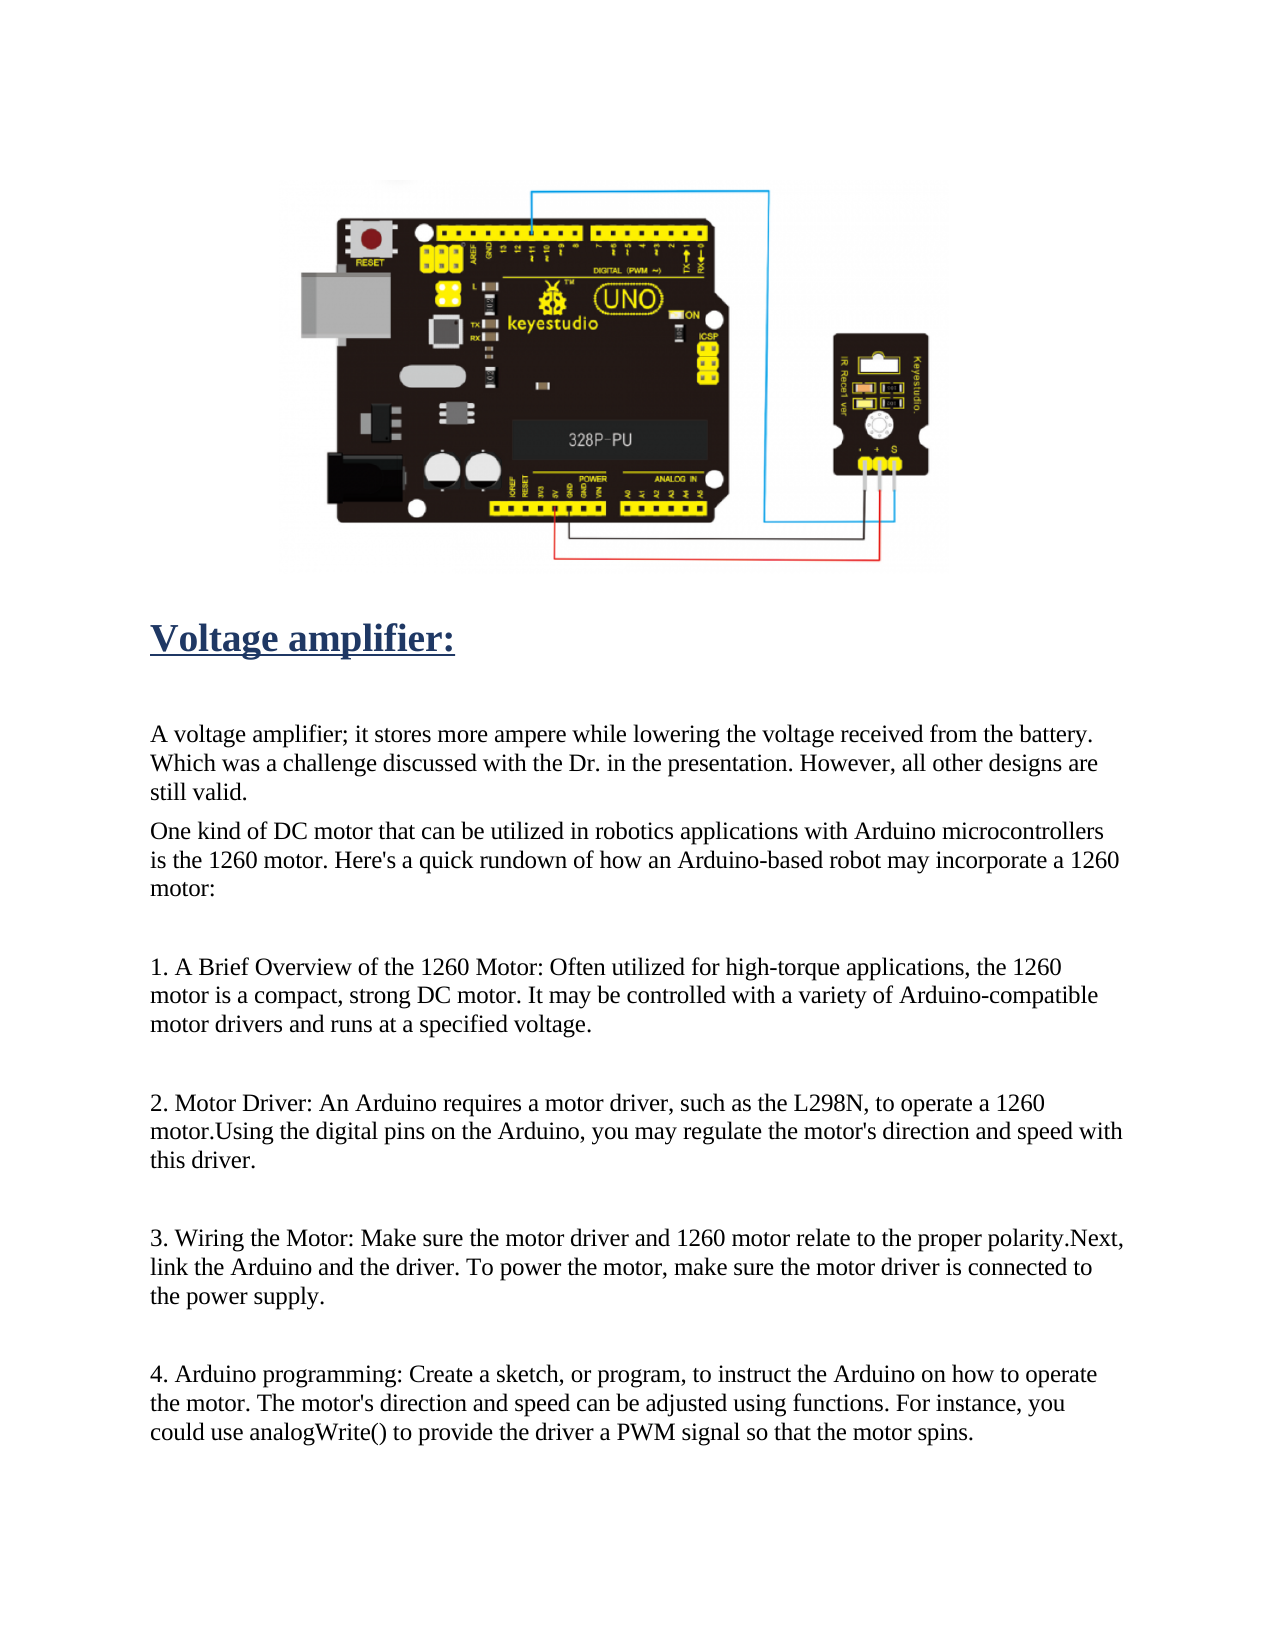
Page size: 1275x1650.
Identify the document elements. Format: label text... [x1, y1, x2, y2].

text 3. Wiring the Motor: Make sure the motor driver and 1260 motor relate to the proper polarity.Next, link the Arduino and the driver. To power the motor, make sure the motor driver is connected to the power supply. [150, 1223, 1125, 1310]
text 2. Motor Driver: An Arduino requires a motor driver, such as the L298N, to operate a 1260 motor.Using the digital pins on the Arduino, you may regulate the motor's direction and speed with this driver. [150, 1088, 1125, 1174]
text 1. A Brief Overview of the 1260 Motor: Often utilized for high-torque applications, the 1260 motor is a compact, strong DC motor. It may be controlled with a variety of Arduino-compatible motor drivers and runs at a specified voltage. [150, 952, 1125, 1038]
text A voltage amplifier; it stores more ampere while lowering the voltage received from the battery. Which was a challenge discussed with the Dr. in the presentation. However, all other designs are still valid. [150, 719, 1125, 806]
text Voltage amplifier: [150, 614, 1125, 660]
text 4. Arduino programming: Create a sketch, or program, to instruct the Arduino on how to operate the motor. The motor's direction and speed can be adjusted using functions. For instance, you could use analogWrite() to provide the driver a PWM signal so that the motor spins. [150, 1359, 1125, 1446]
text One kind of DC motor that can be utilized in robotics applications with Arduino microcontrollers is the 1260 motor. Here's a quick rundown of how an Arduino-based robot may incorporate a 1260 motor: [150, 816, 1125, 902]
